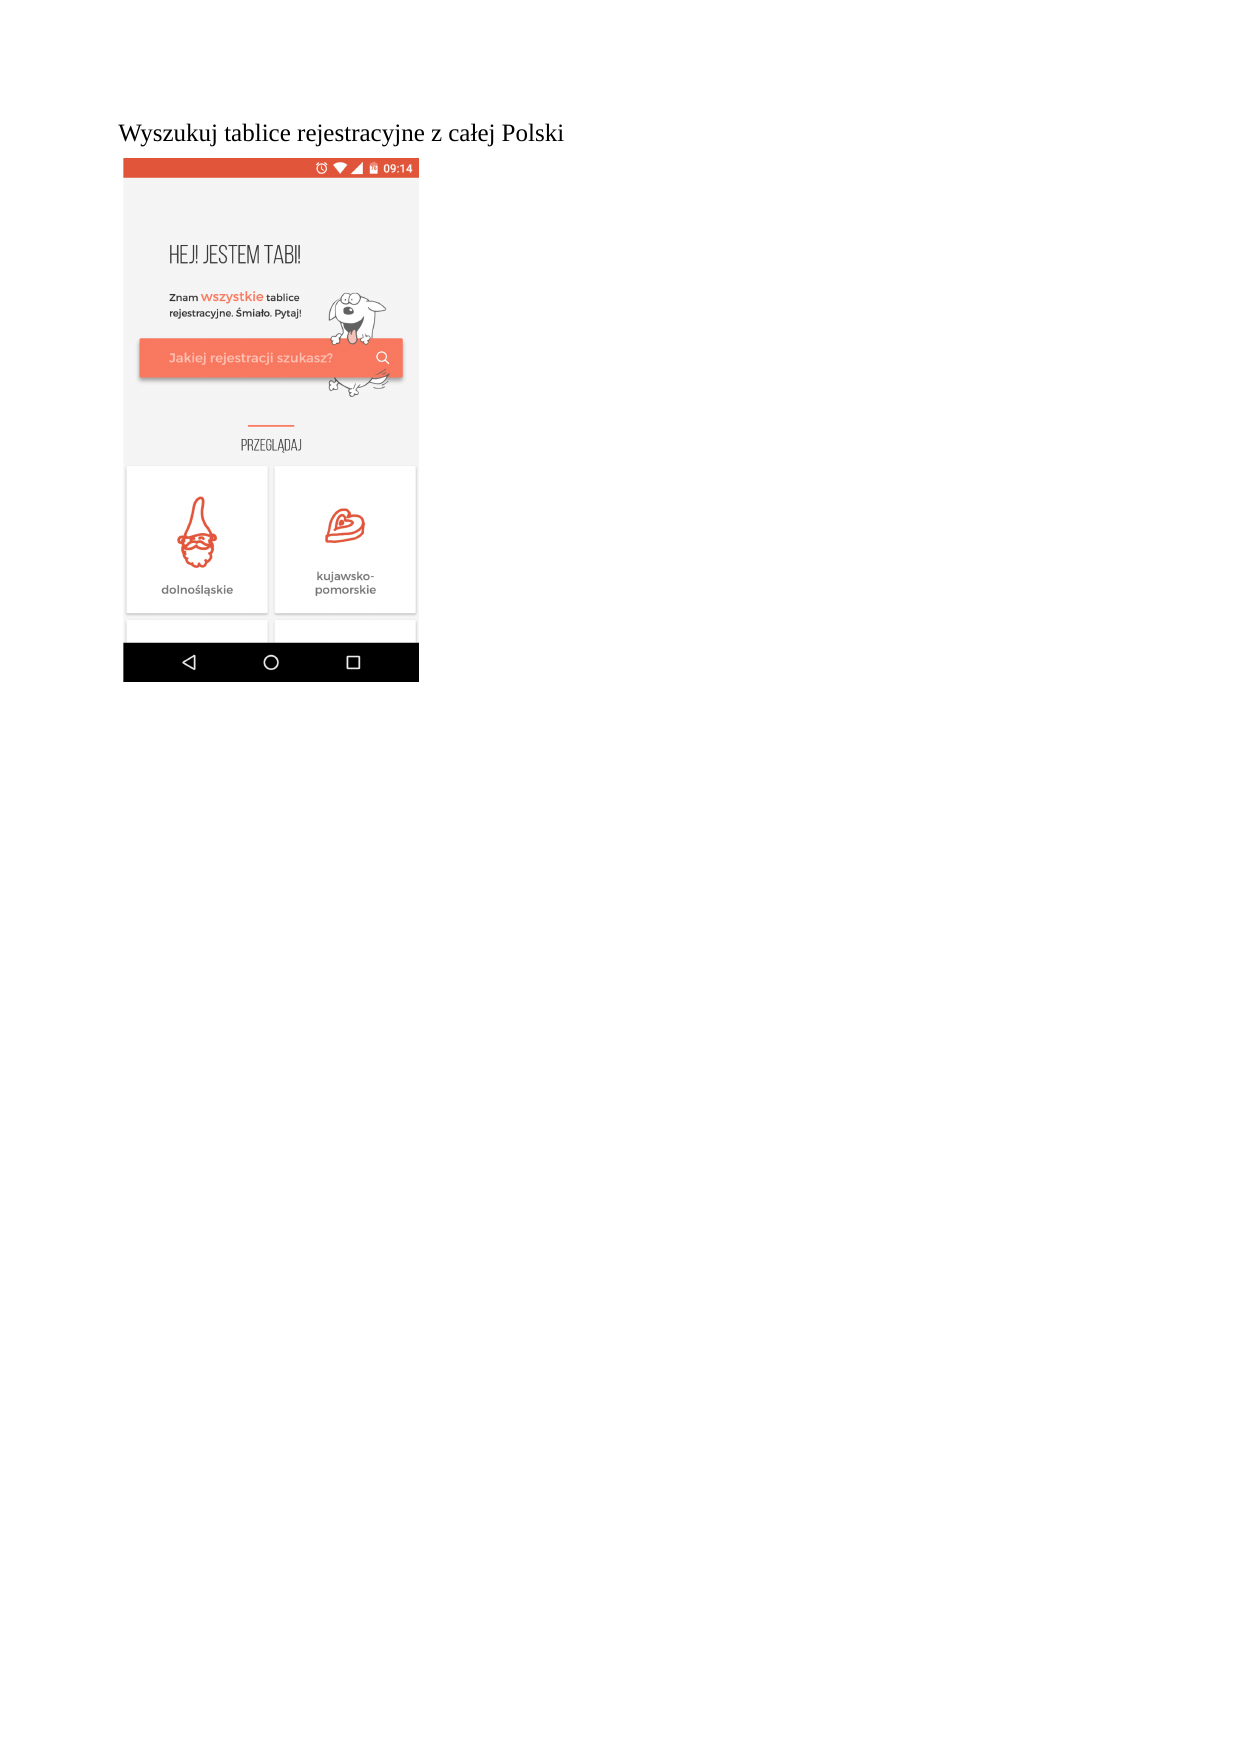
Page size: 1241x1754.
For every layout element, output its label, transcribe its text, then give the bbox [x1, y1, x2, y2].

picture [123, 158, 419, 682]
text Wyszukuj tablice rejestracyjne z całej Polski [118, 118, 1122, 147]
